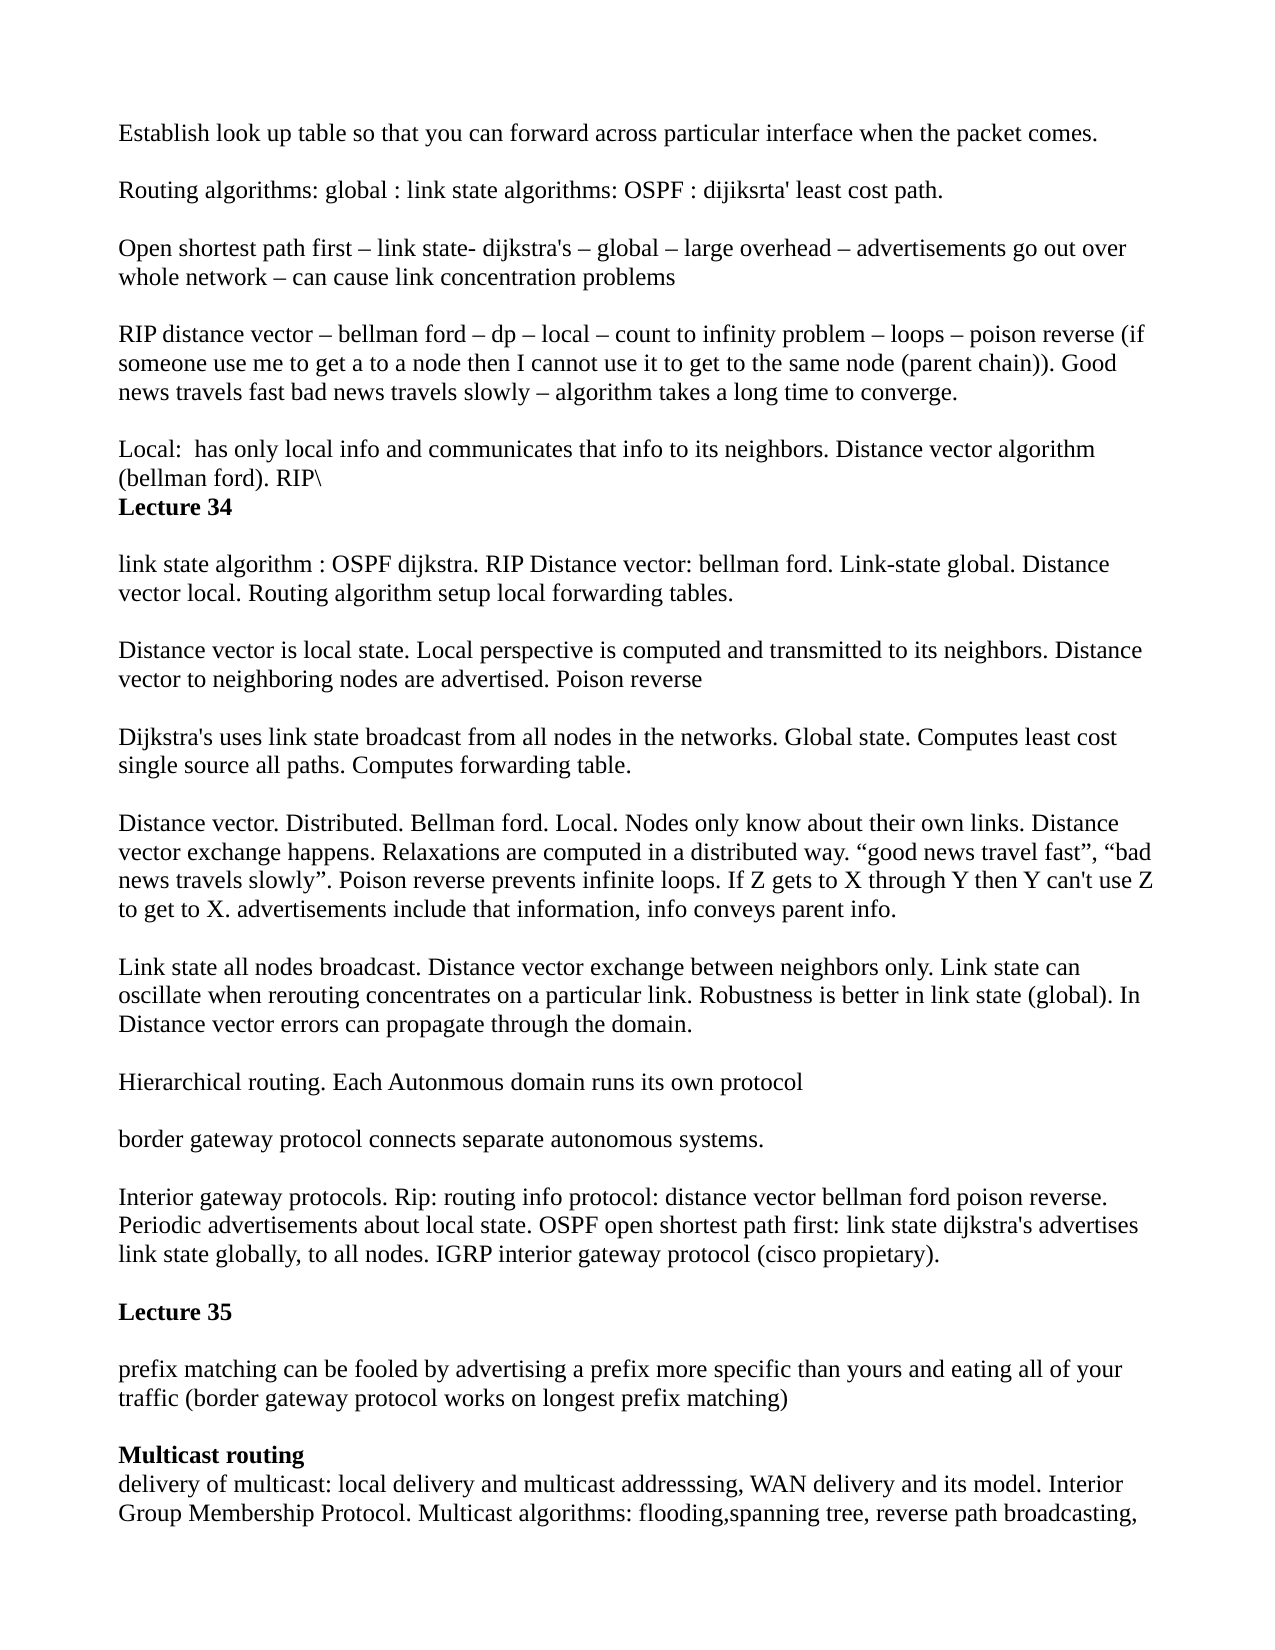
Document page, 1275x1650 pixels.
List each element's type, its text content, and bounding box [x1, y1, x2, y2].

text Distance vector is local state. Local perspective is computed and transmitted to its neighbors. Distance vector to neighboring nodes are advertised. Poison reverse [118, 636, 1157, 693]
text Establish look up table so that you can forward across particular interface when the packet comes. [118, 118, 1157, 147]
text delivery of multicast: local delivery and multicast addresssing, WAN delivery and its model. Interior Group Membership Protocol. Multicast algorithms: flooding,spanning tree, reverse path broadcasting, [118, 1469, 1157, 1527]
text Open shortest path first – link state- dijkstra's – global – large overhead – advertisements go out over whole network – can cause link concentration problems [118, 233, 1157, 291]
text Interior gateway protocols. Rip: routing info protocol: distance vector bellman ford poison reverse. Periodic advertisements about local state. OSPF open shortest path first: link state dijkstra's advertises link state globally, to all nodes. IGRP interior gateway protocol (cisco propietary). [118, 1182, 1157, 1268]
text Lecture 34 [118, 492, 1157, 521]
text Routing algorithms: global : link state algorithms: OSPF : dijiksrta' least cost path. [118, 176, 1157, 204]
text Link state all nodes broadcast. Distance vector exchange between neighbors only. Link state can oscillate when rerouting concentrates on a particular link. Robustness is better in link state (global). In Distance vector errors can propagate through the domain. [118, 952, 1157, 1038]
text Local: has only local info and communicates that info to its neighbors. Distance vector algorithm (bellman ford). RIP\ [118, 434, 1157, 492]
text Lecture 35 [118, 1297, 1157, 1326]
text prefix matching can be fooled by advertising a prefix more specific than yours and eating all of your traffic (border gateway protocol works on longest prefix matching) [118, 1354, 1157, 1412]
text Multicast routing [118, 1441, 1157, 1469]
text Distance vector. Distributed. Bellman ford. Local. Nodes only know about their own links. Distance vector exchange happens. Relaxations are computed in a distributed way. “good news travel fast”, “bad news travels slowly”. Poison reverse prevents infinite loops. If Z gets to X through Y then Y can't use Z to get to X. advertisements include that information, info conveys parent info. [118, 808, 1157, 923]
text link state algorithm : OSPF dijkstra. RIP Distance vector: bellman ford. Link-state global. Distance vector local. Routing algorithm setup local forwarding tables. [118, 549, 1157, 607]
text RIP distance vector – bellman ford – dp – local – count to infinity problem – loops – poison reverse (if someone use me to get a to a node then I cannot use it to get to the same node (parent chain)). Good news travels fast bad news travels slowly – algorithm takes a long time to converge. [118, 319, 1157, 406]
text Hierarchical routing. Each Autonmous domain runs its own protocol [118, 1067, 1157, 1096]
text Dijkstra's uses link state broadcast from all nodes in the networks. Global state. Computes least cost single source all paths. Computes forwarding table. [118, 722, 1157, 779]
text border gateway protocol connects separate autonomous systems. [118, 1124, 1157, 1153]
